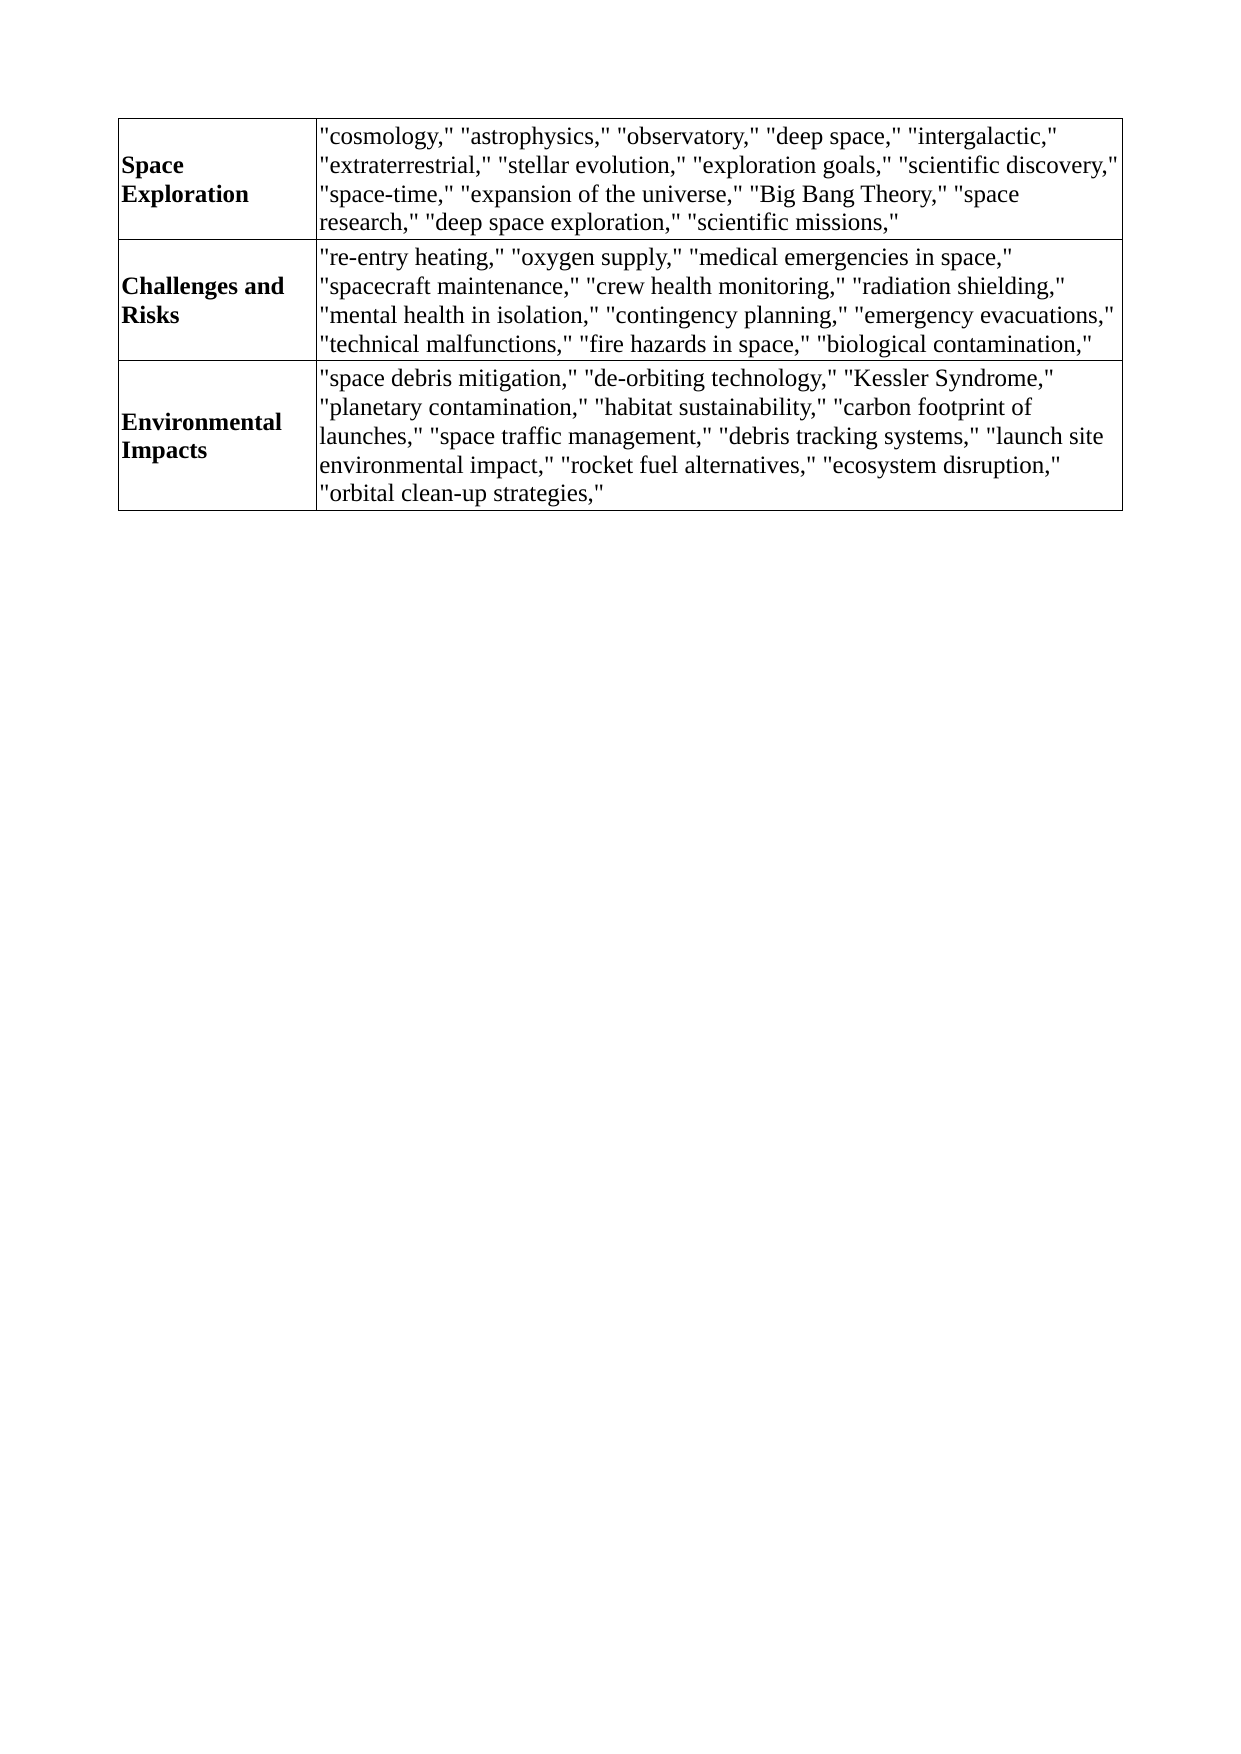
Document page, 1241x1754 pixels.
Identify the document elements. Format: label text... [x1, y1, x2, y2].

table_cell Challenges and Risks [119, 240, 316, 360]
table_header Space Exploration [119, 119, 316, 239]
table_header "cosmology," "astrophysics," "observatory," "deep space," "intergalactic," "extraterrestrial," "stellar evolution," "exploration goals," "scientific discovery," "space-time," "expansion of the universe," "Big Bang Theory," "space research," "deep space exploration," "scientific missions," [317, 119, 1122, 239]
table_cell "space debris mitigation," "de-orbiting technology," "Kessler Syndrome," "planetary contamination," "habitat sustainability," "carbon footprint of launches," "space traffic management," "debris tracking systems," "launch site environmental impact," "rocket fuel alternatives," "ecosystem disruption," "orbital clean-up strategies," [317, 361, 1122, 510]
table_cell Environmental Impacts [119, 361, 316, 510]
table_cell "re-entry heating," "oxygen supply," "medical emergencies in space," "spacecraft maintenance," "crew health monitoring," "radiation shielding," "mental health in isolation," "contingency planning," "emergency evacuations," "technical malfunctions," "fire hazards in space," "biological contamination," [317, 240, 1122, 360]
